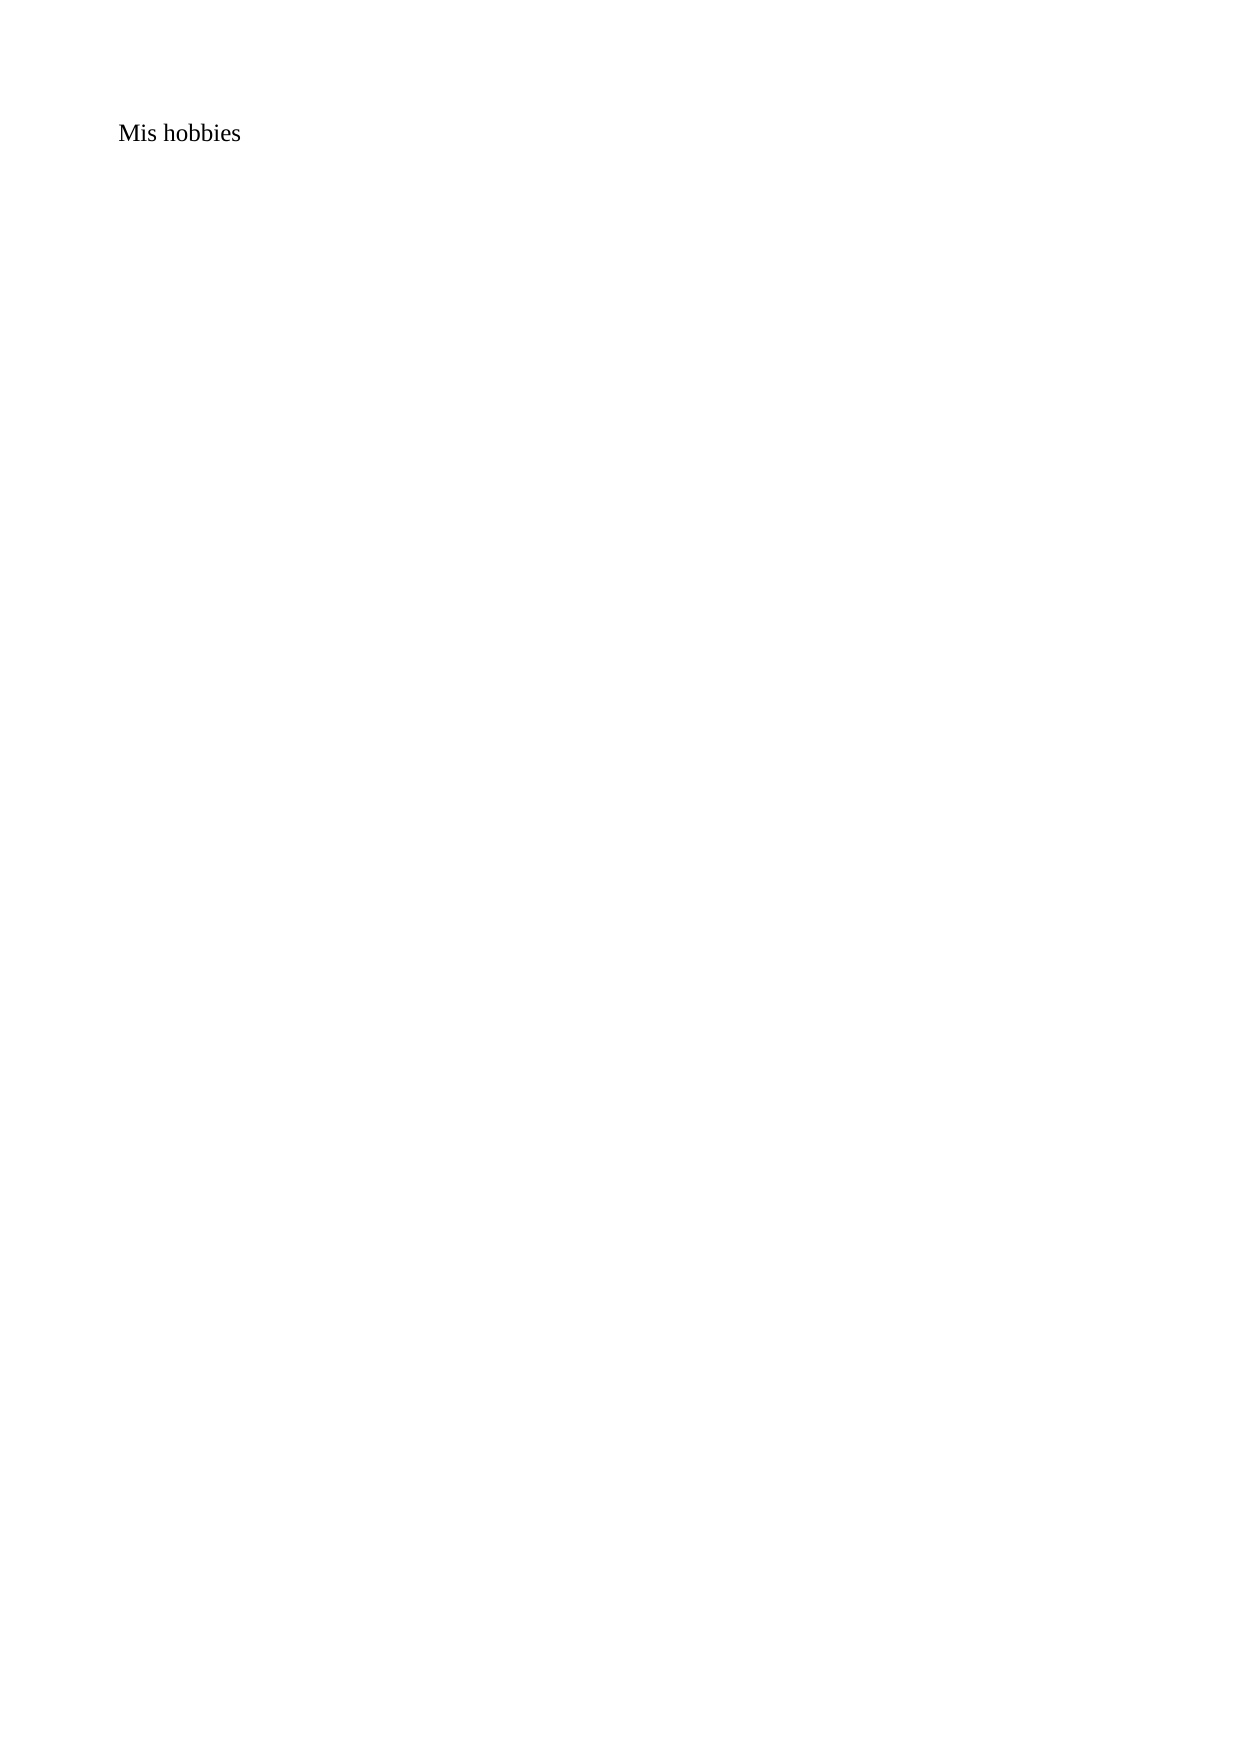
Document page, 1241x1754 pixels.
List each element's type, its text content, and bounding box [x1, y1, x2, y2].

text Mis hobbies [118, 118, 1122, 147]
